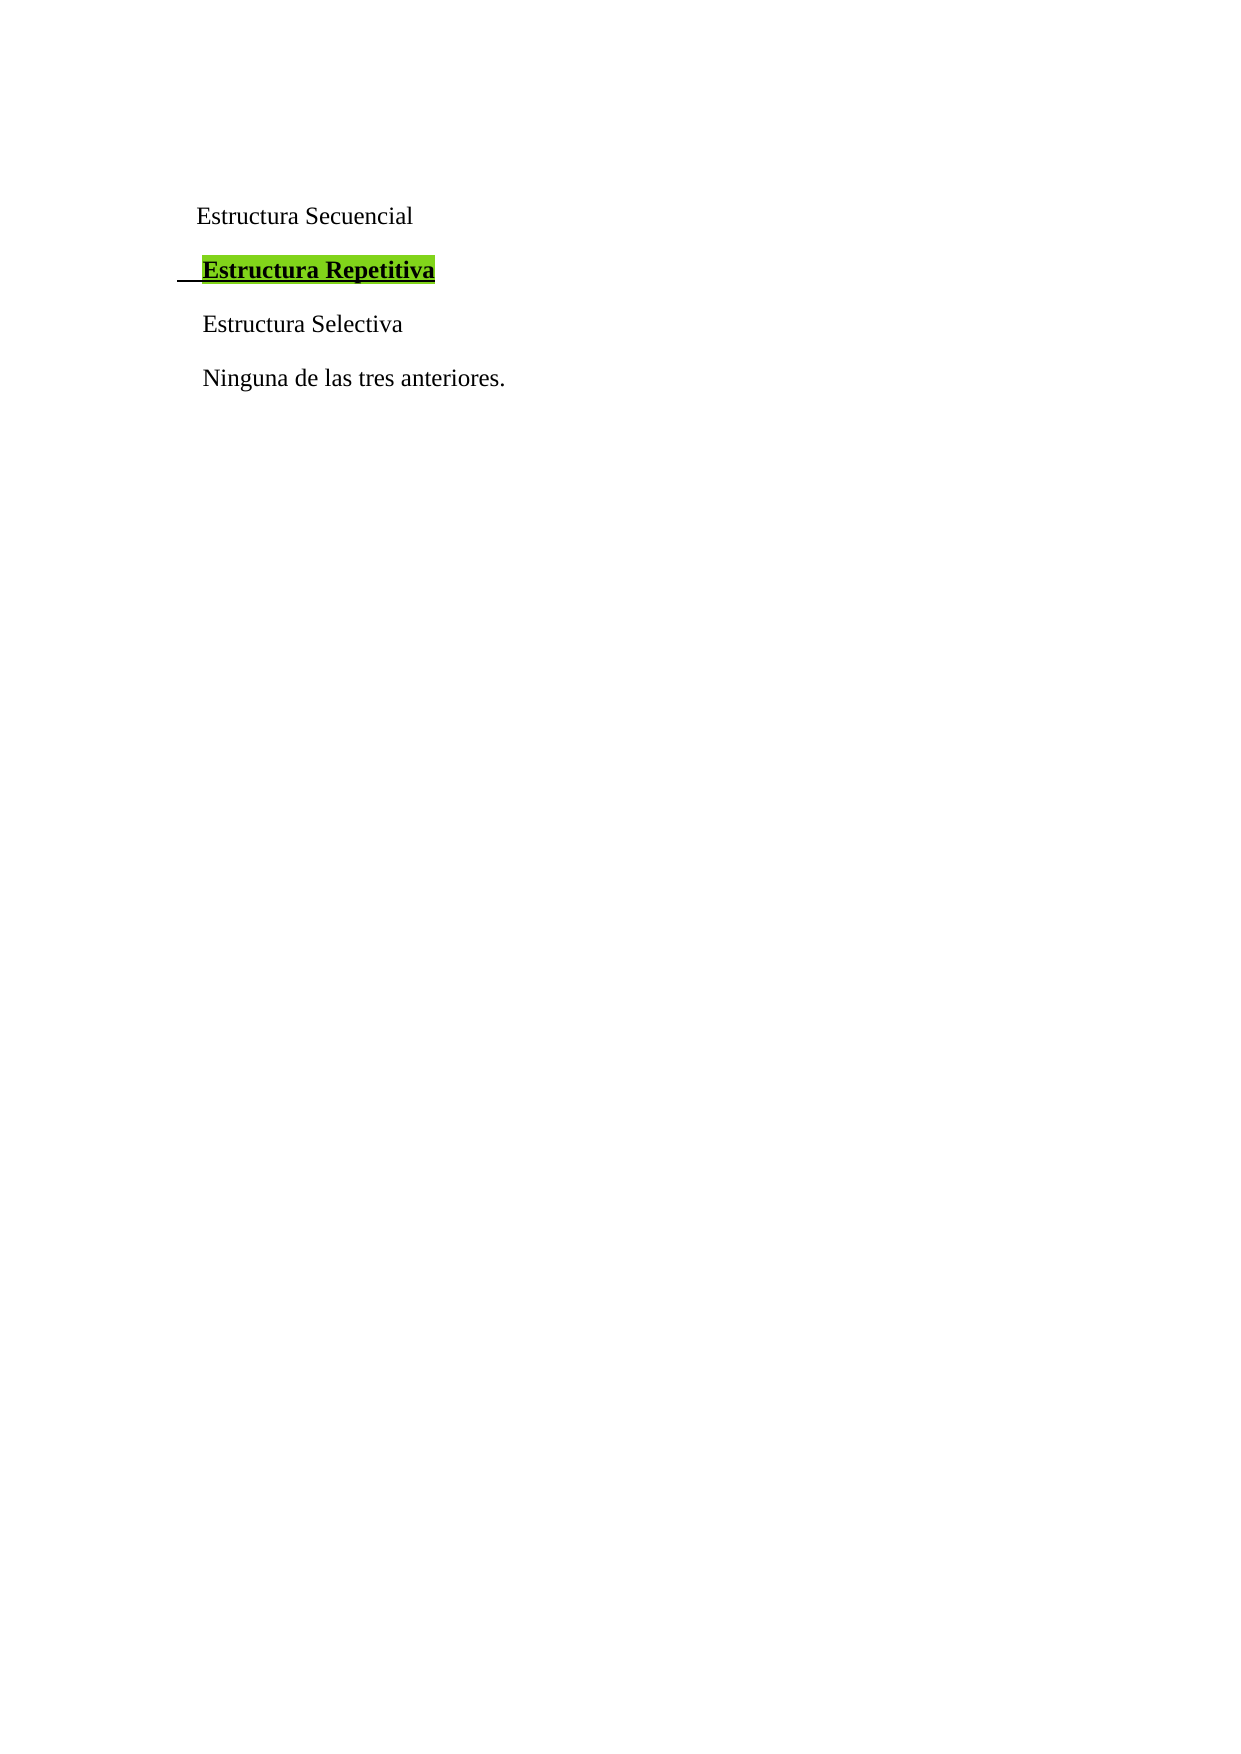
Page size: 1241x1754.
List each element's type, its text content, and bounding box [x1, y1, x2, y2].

text Estructura Repetitiva [177, 255, 1063, 284]
text Ninguna de las tres anteriores. [177, 363, 1063, 392]
text Estructura Selectiva [177, 309, 1063, 338]
text Estructura Secuencial [177, 201, 1063, 230]
